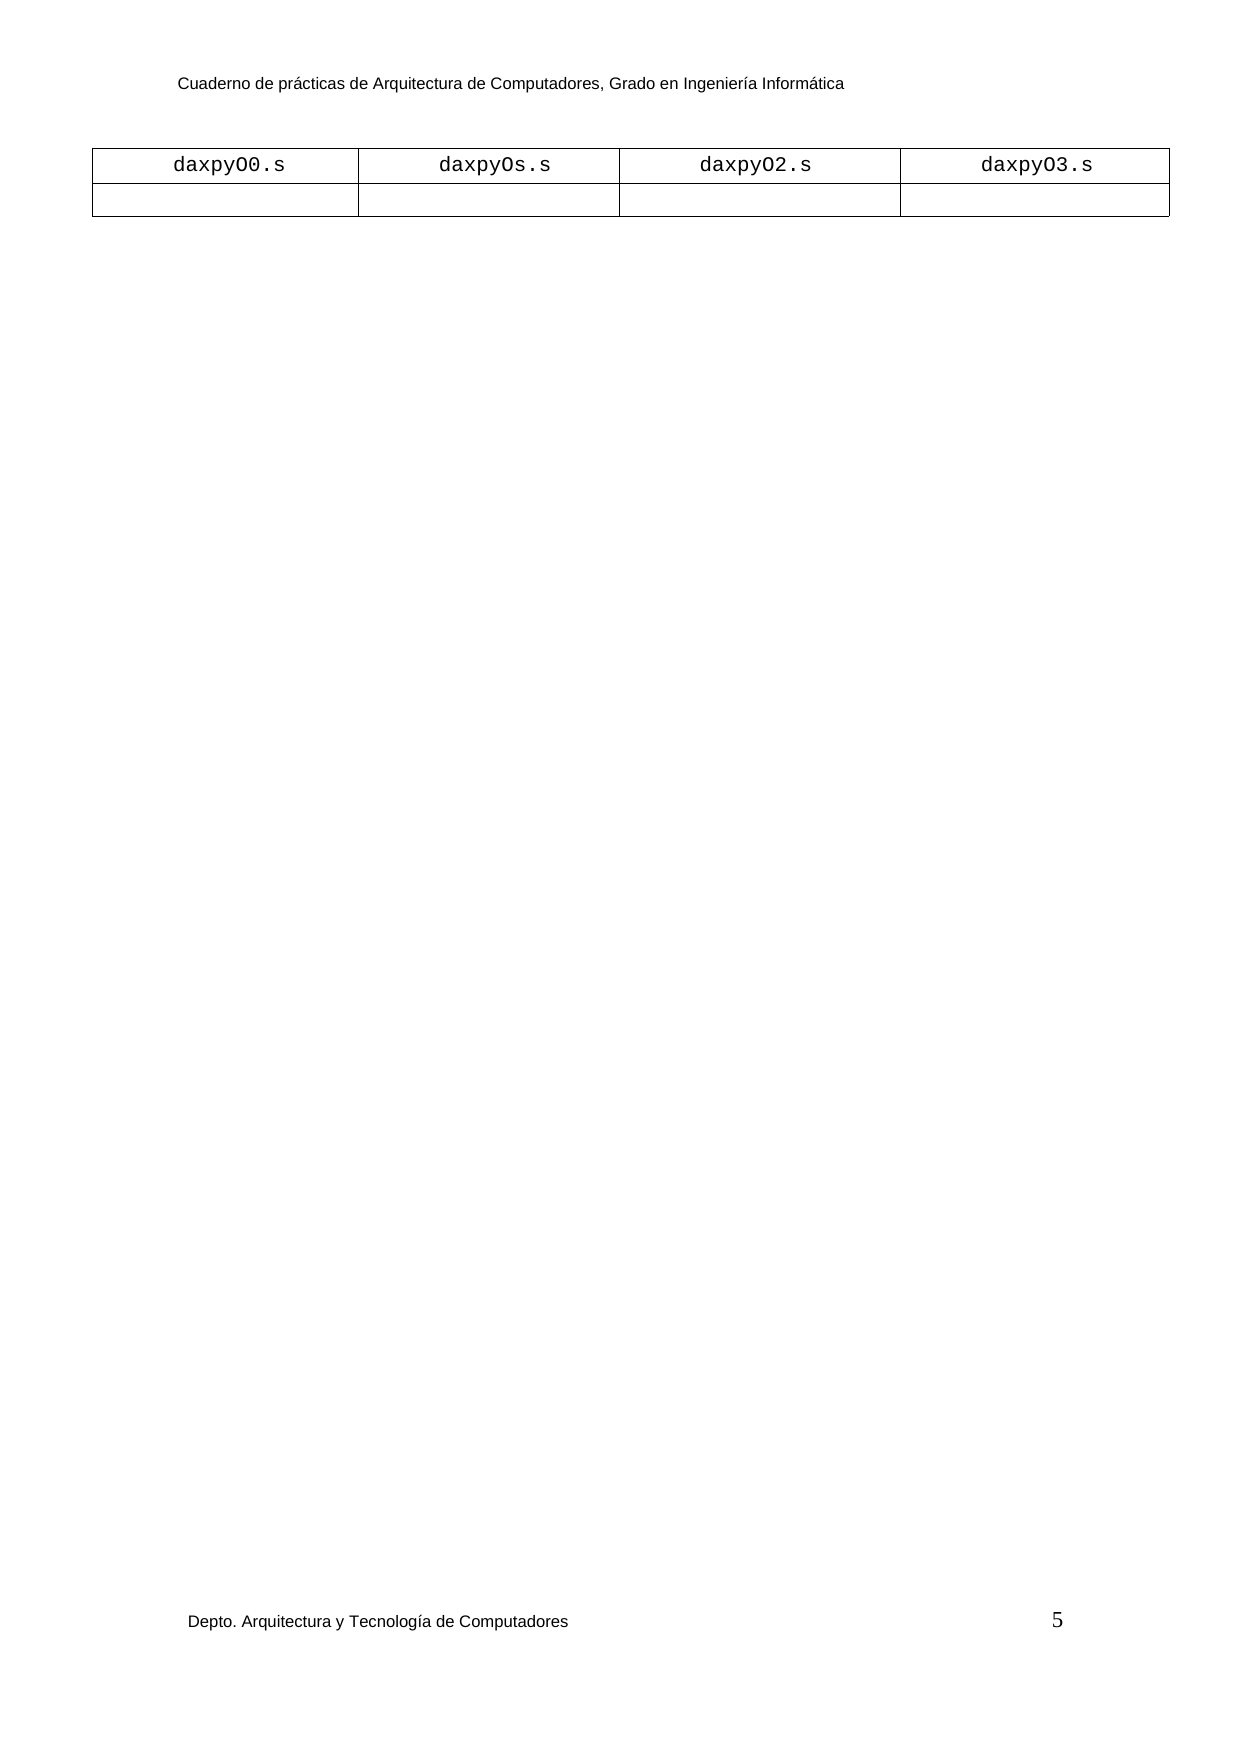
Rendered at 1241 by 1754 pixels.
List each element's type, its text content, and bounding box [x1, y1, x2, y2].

table_cell [620, 184, 900, 216]
table_cell [359, 184, 619, 216]
table_header daxpyO3.s [901, 149, 1169, 183]
table_header daxpyO2.s [620, 149, 900, 183]
table_header daxpyO0.s [93, 149, 358, 183]
table_header daxpyOs.s [359, 149, 619, 183]
table_cell [901, 184, 1169, 216]
table_cell [93, 184, 358, 216]
